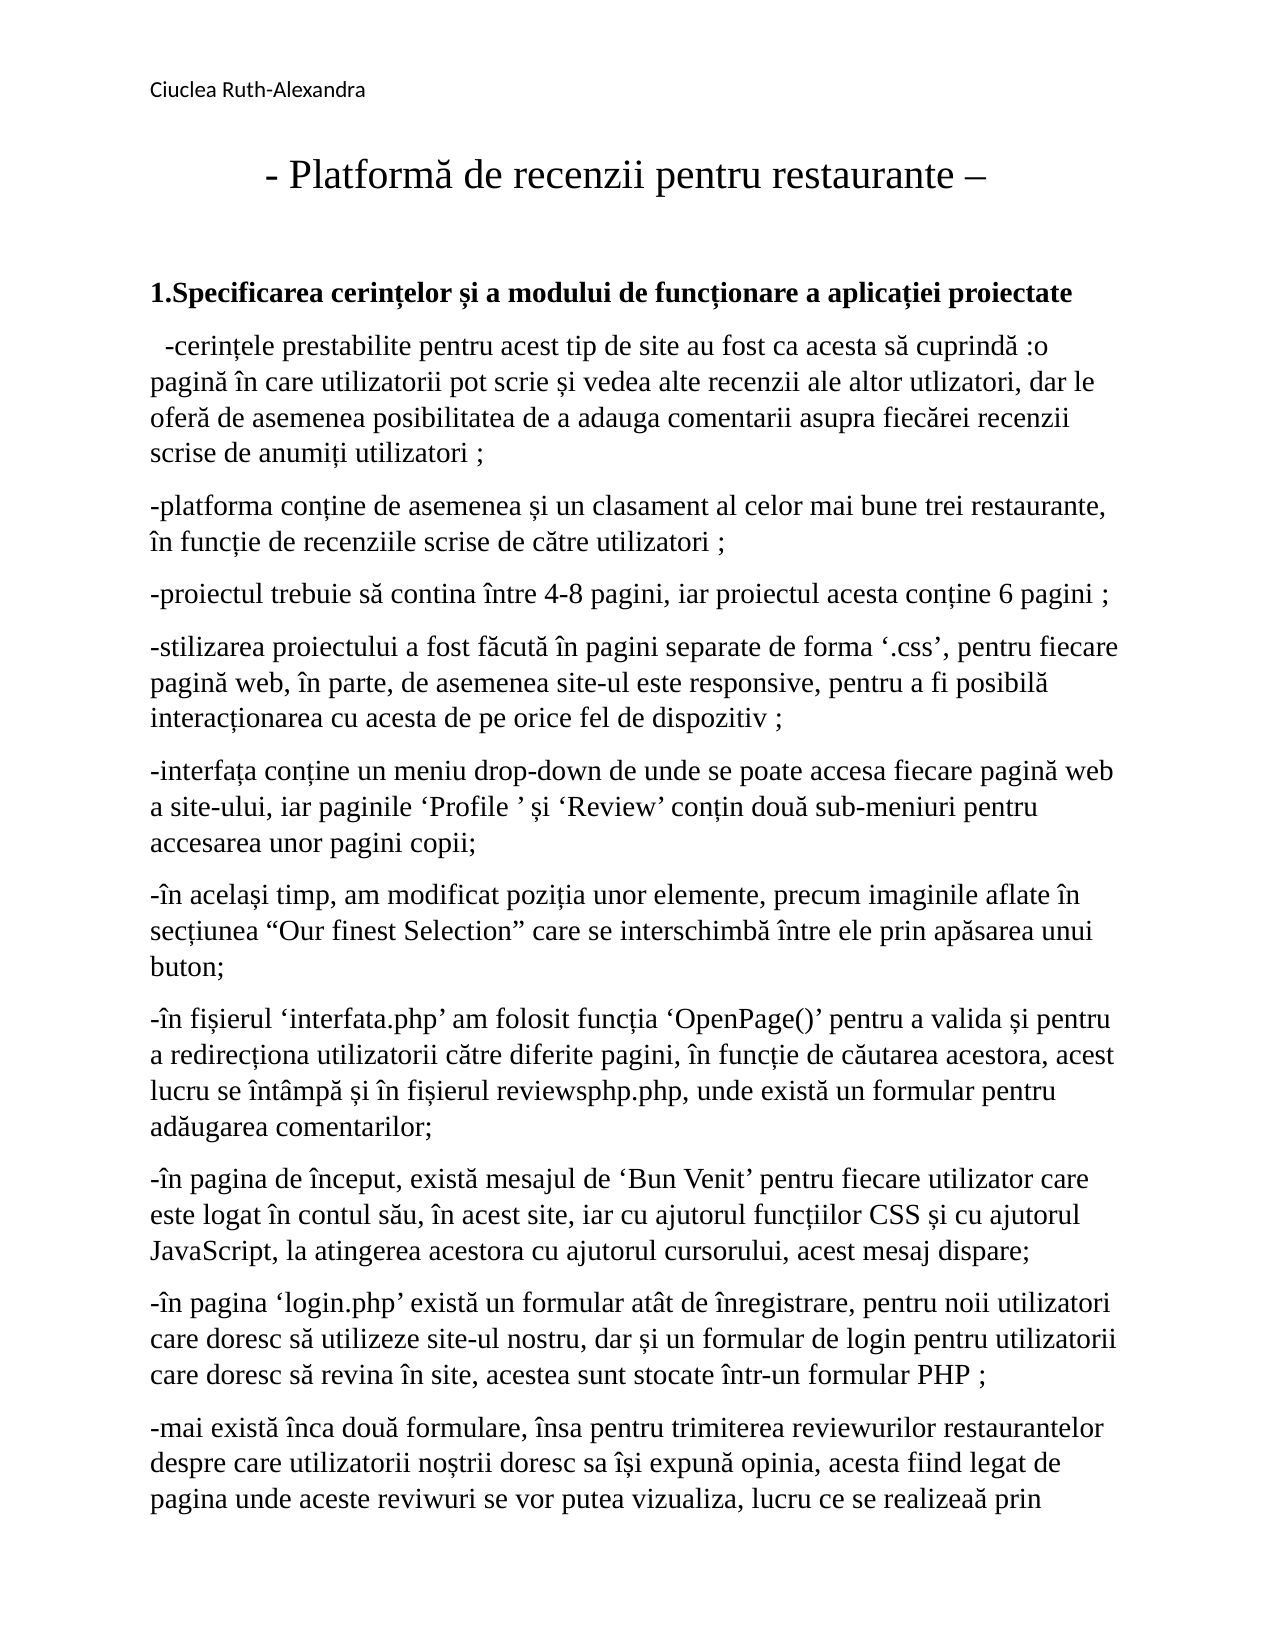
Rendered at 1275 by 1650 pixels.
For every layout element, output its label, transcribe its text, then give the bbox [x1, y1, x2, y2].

text 1.Specificarea cerințelor și a modului de funcționare a aplicației proiectate [150, 276, 1125, 309]
text -cerințele prestabilite pentru acest tip de site au fost ca acesta să cuprindă :o pagină în care utilizatorii pot scrie și vedea alte recenzii ale altor utlizatori, dar le oferă de asemenea posibilitatea de a adauga comentarii asupra fiecărei recenzii scrise de anumiți utilizatori ; [150, 328, 1125, 469]
text -în pagina de început, există mesajul de ‘Bun Venit’ pentru fiecare utilizator care este logat în contul său, în acest site, iar cu ajutorul funcțiilor CSS și cu ajutorul JavaScript, la atingerea acestora cu ajutorul cursorului, acest mesaj dispare; [150, 1161, 1125, 1267]
text -mai există înca două formulare, însa pentru trimiterea reviewurilor restaurantelor despre care utilizatorii noștrii doresc sa își expună opinia, acesta fiind legat de pagina unde aceste reviwuri se vor putea vizualiza, lucru ce se realizeaă prin [150, 1410, 1125, 1515]
text - Platformă de recenzii pentru restaurante – [150, 150, 1125, 198]
text -stilizarea proiectului a fost făcută în pagini separate de forma ‘.css’, pentru fiecare pagină web, în parte, de asemenea site-ul este responsive, pentru a fi posibilă interacționarea cu acesta de pe orice fel de dispozitiv ; [150, 629, 1125, 734]
text -în fișierul ‘interfata.php’ am folosit funcția ‘OpenPage()’ pentru a valida și pentru a redirecționa utilizatorii către diferite pagini, în funcție de căutarea acestora, acest lucru se întâmpă și în fișierul reviewsphp.php, unde există un formular pentru adăugarea comentarilor; [150, 1001, 1125, 1142]
text -interfața conține un meniu drop-down de unde se poate accesa fiecare pagină web a site-ului, iar paginile ‘Profile ’ și ‘Review’ conțin două sub-meniuri pentru accesarea unor pagini copii; [150, 753, 1125, 858]
text -în pagina ‘login.php’ există un formular atât de înregistrare, pentru noii utilizatori care doresc să utilizeze site-ul nostru, dar și un formular de login pentru utilizatorii care doresc să revina în site, acestea sunt stocate într-un formular PHP ; [150, 1286, 1125, 1391]
text -în același timp, am modificat poziția unor elemente, precum imaginile aflate în secțiunea “Our finest Selection” care se interschimbă între ele prin apăsarea unui buton; [150, 877, 1125, 982]
text -platforma conține de asemenea și un clasament al celor mai bune trei restaurante, în funcție de recenziile scrise de către utilizatori ; [150, 488, 1125, 557]
text -proiectul trebuie să contina între 4-8 pagini, iar proiectul acesta conține 6 pagini ; [150, 576, 1125, 610]
